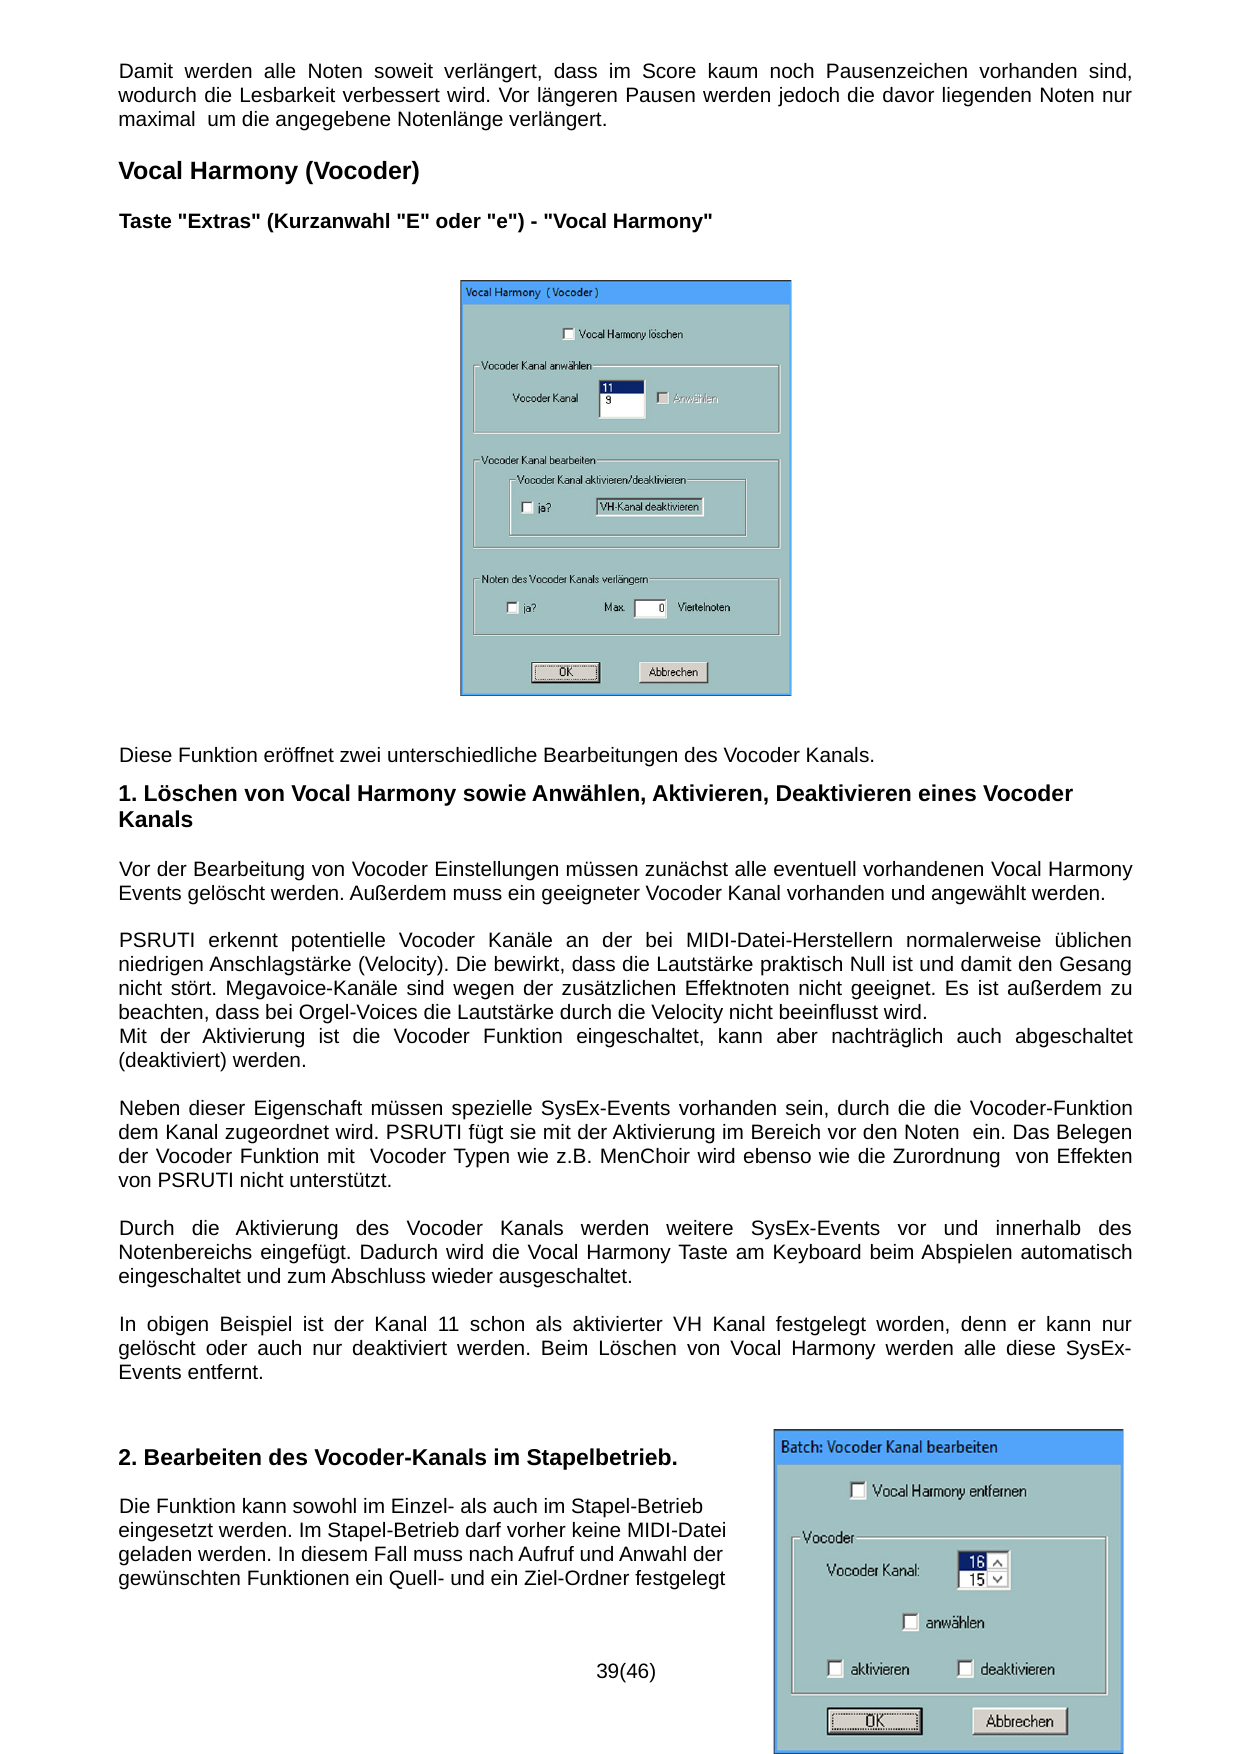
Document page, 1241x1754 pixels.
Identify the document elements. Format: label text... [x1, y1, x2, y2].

text Taste "Extras" (Kurzanwahl "E" oder "e") - "Vocal Harmony" [118, 209, 1134, 233]
subtitle Vocal Harmony (Vocoder) [118, 156, 1134, 185]
picture [460, 280, 792, 696]
subtitle 1. Löschen von Vocal Harmony sowie Anwählen, Aktivieren, Deaktivieren eines Vocoder Kanals [118, 780, 1134, 832]
text Neben dieser Eigenschaft müssen spezielle SysEx-Events vorhanden sein, durch die die Vocoder-Funktion dem Kanal zugeordnet wird. PSRUTI fügt sie mit der Aktivierung im Bereich vor den Noten ein. Das Belegen der Vocoder Funktion mit Vocoder Typen wie z.B. MenChoir wird ebenso wie die Zurordnung von Effekten von PSRUTI nicht unterstützt. [118, 1096, 1134, 1192]
text Damit werden alle Noten soweit verlängert, dass im Score kaum noch Pausenzeichen vorhanden sind, wodurch die Lesbarkeit verbessert wird. Vor längeren Pausen werden jedoch die davor liegenden Noten nur maximal um die angegebene Notenlänge verlängert. [118, 59, 1134, 131]
text PSRUTI erkennt potentielle Vocoder Kanäle an der bei MIDI-Datei-Herstellern normalerweise üblichen niedrigen Anschlagstärke (Velocity). Die bewirkt, dass die Lautstärke praktisch Null ist und damit den Gesang nicht stört. Megavoice-Kanäle sind wegen der zusätzlichen Effektnoten nicht geeignet. Es ist außerdem zu beachten, dass bei Orgel-Voices die Lautstärke durch die Velocity nicht beeinflusst wird. [118, 928, 1134, 1024]
text Durch die Aktivierung des Vocoder Kanals werden weitere SysEx-Events vor und innerhalb des Notenbereichs eingefügt. Dadurch wird die Vocal Harmony Taste am Keyboard beim Abspielen automatisch eingeschaltet und zum Abschluss wieder ausgeschaltet. [118, 1216, 1134, 1288]
text Diese Funktion eröffnet zwei unterschiedliche Bearbeitungen des Vocoder Kanals. [118, 743, 1134, 767]
text Vor der Bearbeitung von Vocoder Einstellungen müssen zunächst alle eventuell vorhandenen Vocal Harmony Events gelöscht werden. Außerdem muss ein geeigneter Vocoder Kanal vorhanden und angewählt werden. [118, 856, 1134, 904]
text Die Funktion kann sowohl im Einzel- als auch im Stapel-Betrieb eingesetzt werden. Im Stapel-Betrieb darf vorher keine MIDI-Datei geladen werden. In diesem Fall muss nach Aufruf und Anwahl der gewünschten Funktionen ein Quell- und ein Ziel-Ordner festgelegt [118, 1494, 773, 1590]
text Mit der Aktivierung ist die Vocoder Funktion eingeschaltet, kann aber nachträglich auch abgeschaltet (deaktiviert) werden. [118, 1024, 1134, 1072]
text In obigen Beispiel ist der Kanal 11 schon als aktivierter VH Kanal festgelegt worden, denn er kann nur gelöscht oder auch nur deaktiviert werden. Beim Löschen von Vocal Harmony werden alle diese SysEx-Events entfernt. [118, 1312, 1134, 1383]
picture [773, 1429, 1124, 1754]
subtitle 2. Bearbeiten des Vocoder-Kanals im Stapelbetrieb. [118, 1444, 773, 1470]
